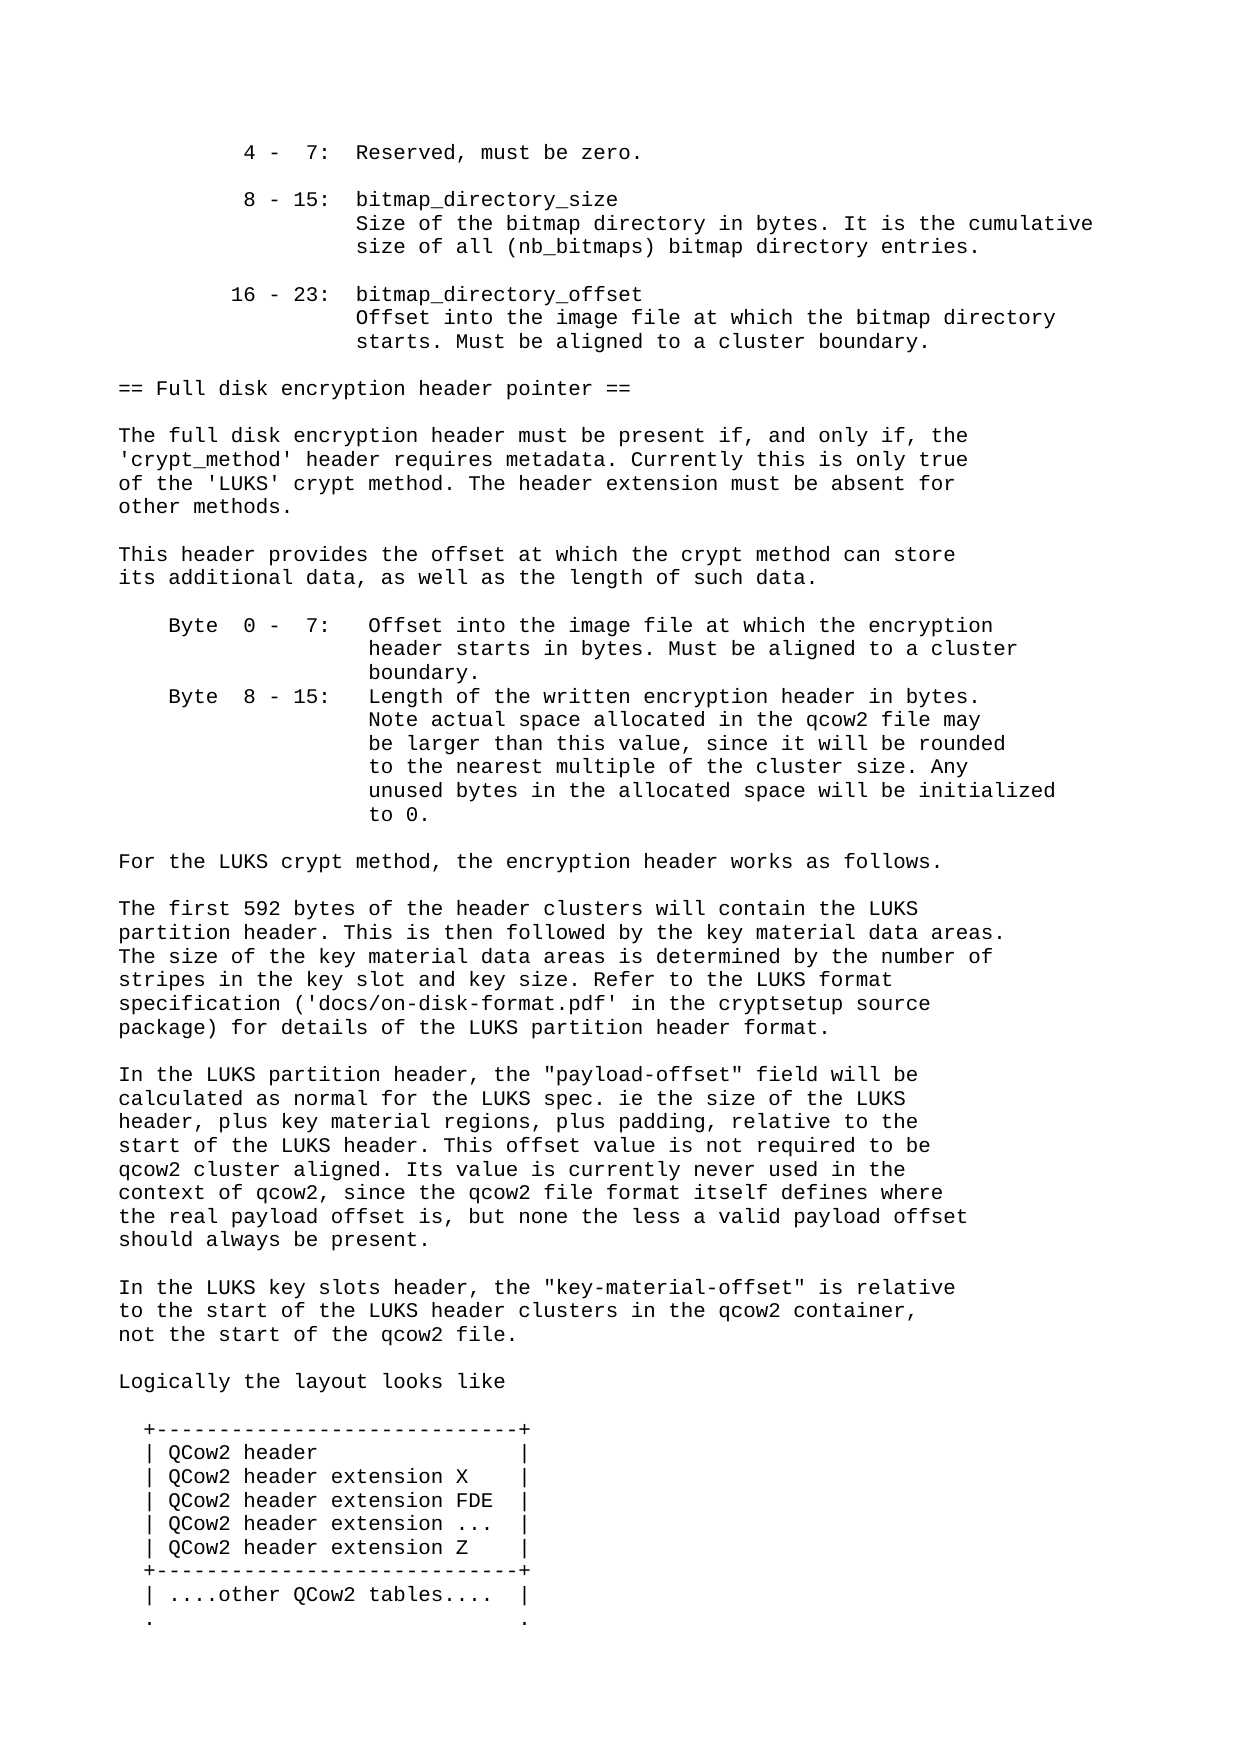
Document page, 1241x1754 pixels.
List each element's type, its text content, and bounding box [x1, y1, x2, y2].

text Byte 0 - 7: Offset into the image file at which the encryption [118, 615, 1122, 638]
text Offset into the image file at which the bitmap directory [118, 307, 1122, 331]
text header, plus key material regions, plus padding, relative to the [118, 1111, 1122, 1135]
text boundary. [118, 662, 1122, 686]
text Note actual space allocated in the qcow2 file may [118, 709, 1122, 733]
text | QCow2 header extension Z | [118, 1537, 1122, 1561]
text | QCow2 header | [118, 1442, 1122, 1466]
text The full disk encryption header must be present if, and only if, the [118, 426, 1122, 449]
text other methods. [118, 496, 1122, 520]
text | ....other QCow2 tables.... | [118, 1584, 1122, 1608]
text The size of the key material data areas is determined by the number of [118, 946, 1122, 969]
text . . [118, 1608, 1122, 1631]
text size of all (nb_bitmaps) bitmap directory entries. [118, 236, 1122, 260]
text | QCow2 header extension X | [118, 1466, 1122, 1489]
text header starts in bytes. Must be aligned to a cluster [118, 638, 1122, 662]
text +-----------------------------+ [118, 1561, 1122, 1584]
text The first 592 bytes of the header clusters will contain the LUKS [118, 898, 1122, 922]
text unused bytes in the allocated space will be initialized [118, 780, 1122, 804]
text package) for details of the LUKS partition header format. [118, 1017, 1122, 1040]
text starts. Must be aligned to a cluster boundary. [118, 331, 1122, 354]
text should always be present. [118, 1229, 1122, 1253]
text Logically the layout looks like [118, 1371, 1122, 1395]
text the real payload offset is, but none the less a valid payload offset [118, 1206, 1122, 1229]
text 8 - 15: bitmap_directory_size [118, 189, 1122, 213]
text +-----------------------------+ [118, 1419, 1122, 1442]
text to 0. [118, 804, 1122, 827]
text partition header. This is then followed by the key material data areas. [118, 922, 1122, 946]
text start of the LUKS header. This offset value is not required to be [118, 1135, 1122, 1158]
text 'crypt_method' header requires metadata. Currently this is only true [118, 449, 1122, 473]
text of the 'LUKS' crypt method. The header extension must be absent for [118, 473, 1122, 496]
text qcow2 cluster aligned. Its value is currently never used in the [118, 1158, 1122, 1182]
text context of qcow2, since the qcow2 file format itself defines where [118, 1182, 1122, 1206]
text be larger than this value, since it will be rounded [118, 733, 1122, 757]
text For the LUKS crypt method, the encryption header works as follows. [118, 851, 1122, 875]
text Byte 8 - 15: Length of the written encryption header in bytes. [118, 686, 1122, 709]
text In the LUKS key slots header, the "key-material-offset" is relative [118, 1277, 1122, 1300]
text 16 - 23: bitmap_directory_offset [118, 284, 1122, 307]
text specification ('docs/on-disk-format.pdf' in the cryptsetup source [118, 993, 1122, 1017]
text stripes in the key slot and key size. Refer to the LUKS format [118, 969, 1122, 993]
text to the start of the LUKS header clusters in the qcow2 container, [118, 1300, 1122, 1324]
text calculated as normal for the LUKS spec. ie the size of the LUKS [118, 1088, 1122, 1111]
text to the nearest multiple of the cluster size. Any [118, 757, 1122, 780]
text This header provides the offset at which the crypt method can store [118, 544, 1122, 567]
text In the LUKS partition header, the "payload-offset" field will be [118, 1064, 1122, 1088]
text | QCow2 header extension FDE | [118, 1489, 1122, 1513]
text Size of the bitmap directory in bytes. It is the cumulative [118, 213, 1122, 236]
text 4 - 7: Reserved, must be zero. [118, 142, 1122, 165]
text its additional data, as well as the length of such data. [118, 567, 1122, 591]
text == Full disk encryption header pointer == [118, 378, 1122, 402]
text not the start of the qcow2 file. [118, 1324, 1122, 1348]
text | QCow2 header extension ... | [118, 1513, 1122, 1537]
